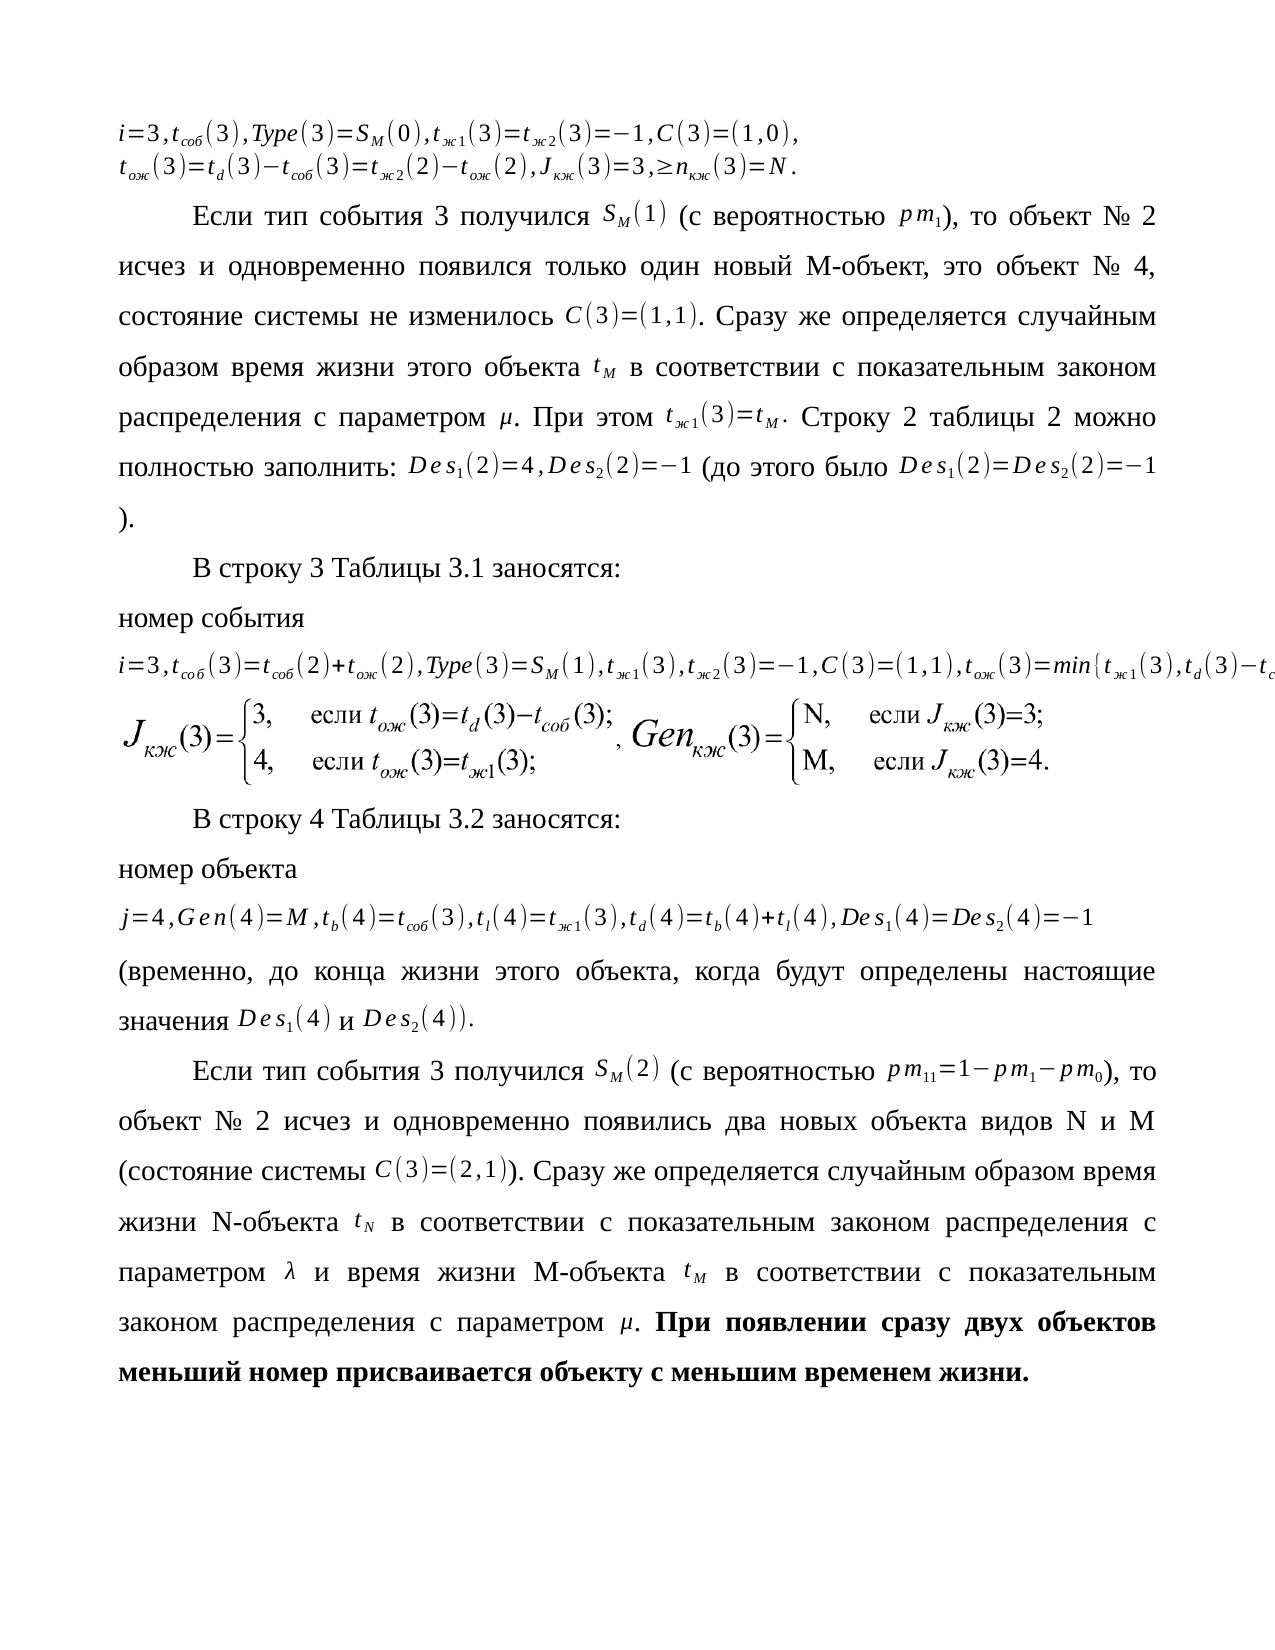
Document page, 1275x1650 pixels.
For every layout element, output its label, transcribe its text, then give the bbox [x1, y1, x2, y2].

text Если тип события 3 получился (с вероятностью ), то объект № 2 исчез и одновременно появились два новых объекта видов N и M (состояние системы ). Сразу же определяется случайным образом время жизни N-объекта в соответствии с показательным законом распределения с параметром и время жизни M-объекта в соответствии с показательным законом распределения с параметром . При появлении сразу двух объектов меньший номер присваивается объекту с меньшим временем жизни. [118, 1053, 1157, 1388]
text номер события [118, 600, 1157, 634]
text номер объекта [118, 851, 1157, 885]
picture [118, 697, 1052, 787]
text В строку 3 Таблицы 3.1 заносятся: [118, 550, 1157, 583]
text Если тип события 3 получился (с вероятностью ), то объект № 2 исчез и одновременно появился только один новый M-объект, это объект № 4, состояние системы не изменилось . Сразу же определяется случайным образом время жизни этого объекта в соответствии с показательным законом распределения с параметром . При этом Строку 2 таблицы 2 можно полностью заполнить: (до этого было ). [118, 198, 1157, 533]
text (временно, до конца жизни этого объекта, когда будут определены настоящие значения и [118, 902, 1157, 1036]
text В строку 4 Таблицы 3.2 заносятся: [118, 801, 1157, 835]
